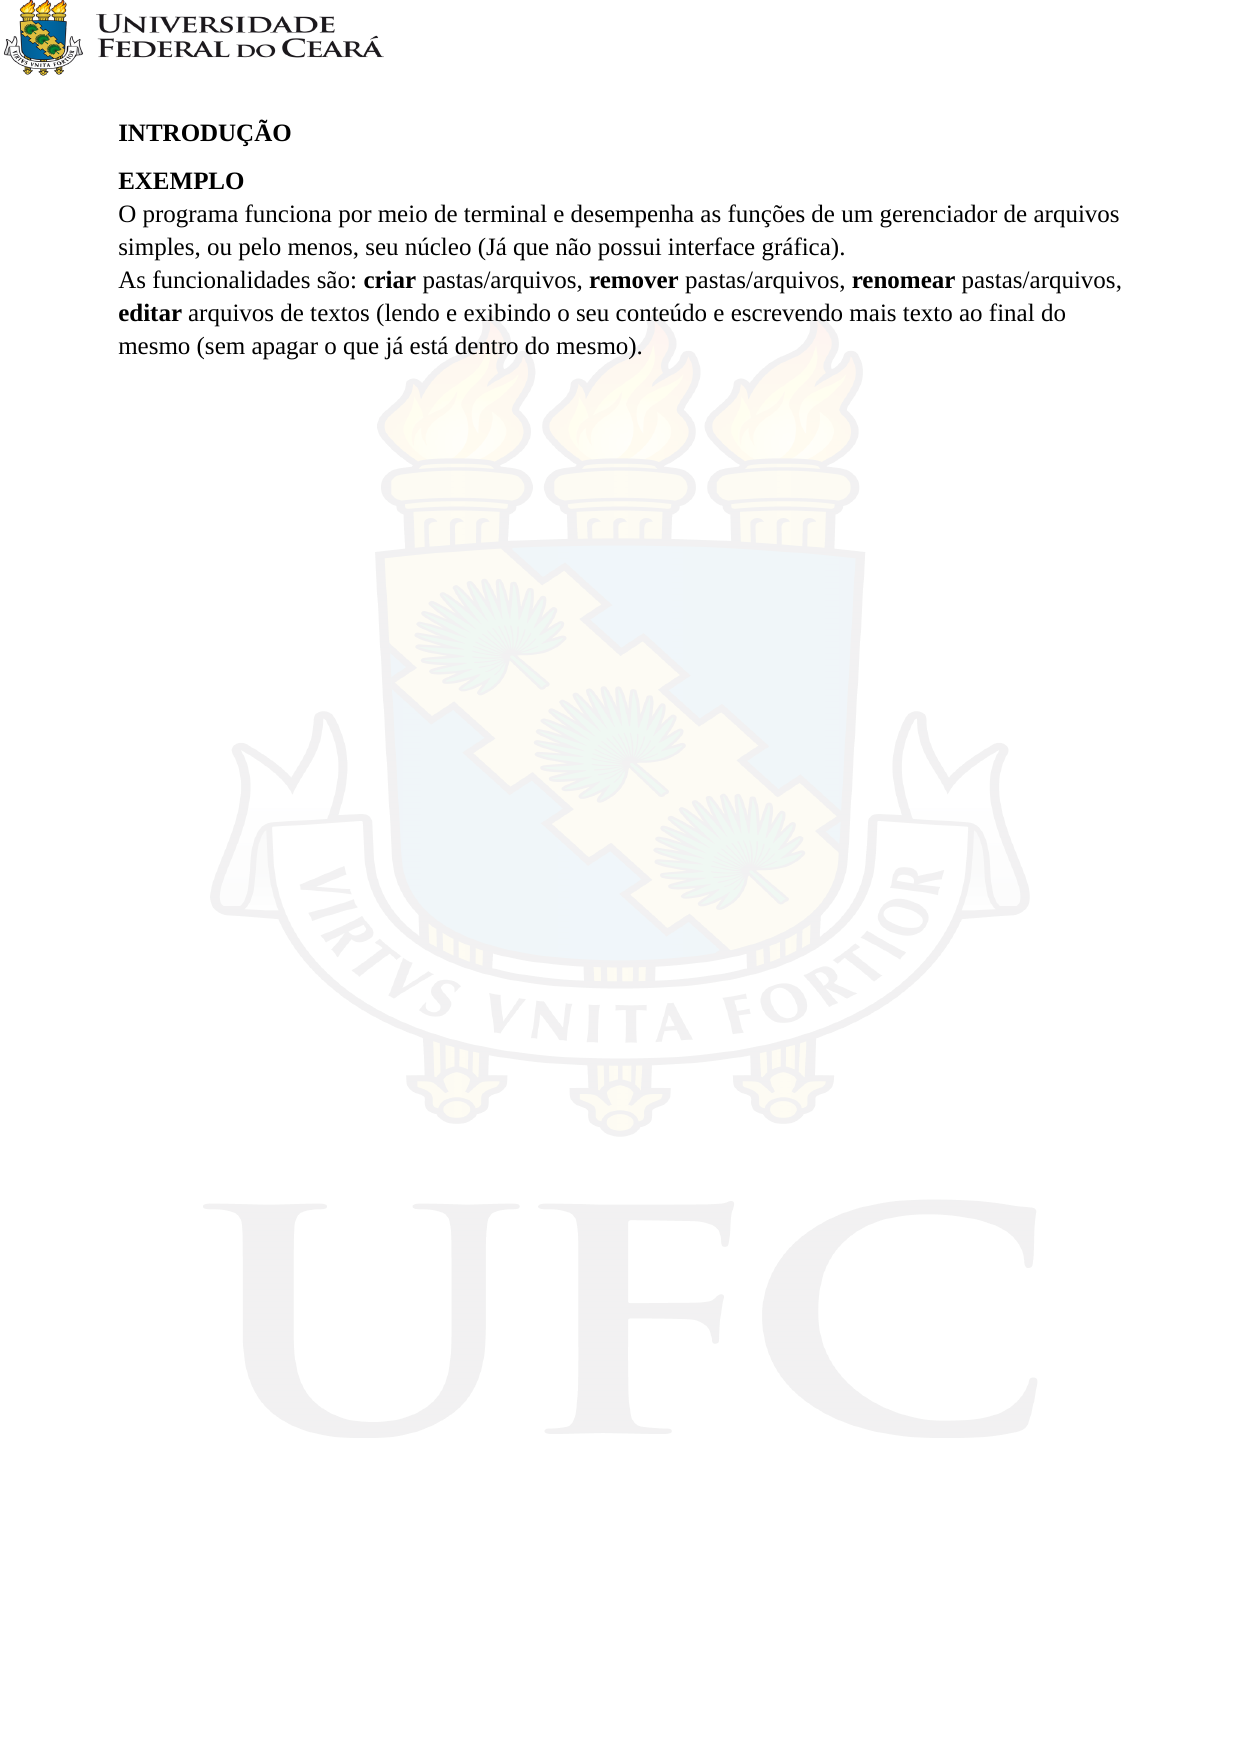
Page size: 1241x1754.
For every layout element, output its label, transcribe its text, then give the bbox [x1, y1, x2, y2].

text EXEMPLO O programa funciona por meio de terminal e desempenha as funções de um gerenciador de arquivos simples, ou pelo menos, seu núcleo (Já que não possui interface gráfica). As funcionalidades são: criar pastas/arquivos, remover pastas/arquivos, renomear pastas/arquivos, editar arquivos de textos (lendo e exibindo o seu conteúdo e escrevendo mais texto ao final do mesmo (sem apagar o que já está dentro do mesmo). [118, 166, 1122, 393]
text INTRODUÇÃO [118, 118, 1122, 147]
picture [0, 0, 384, 76]
